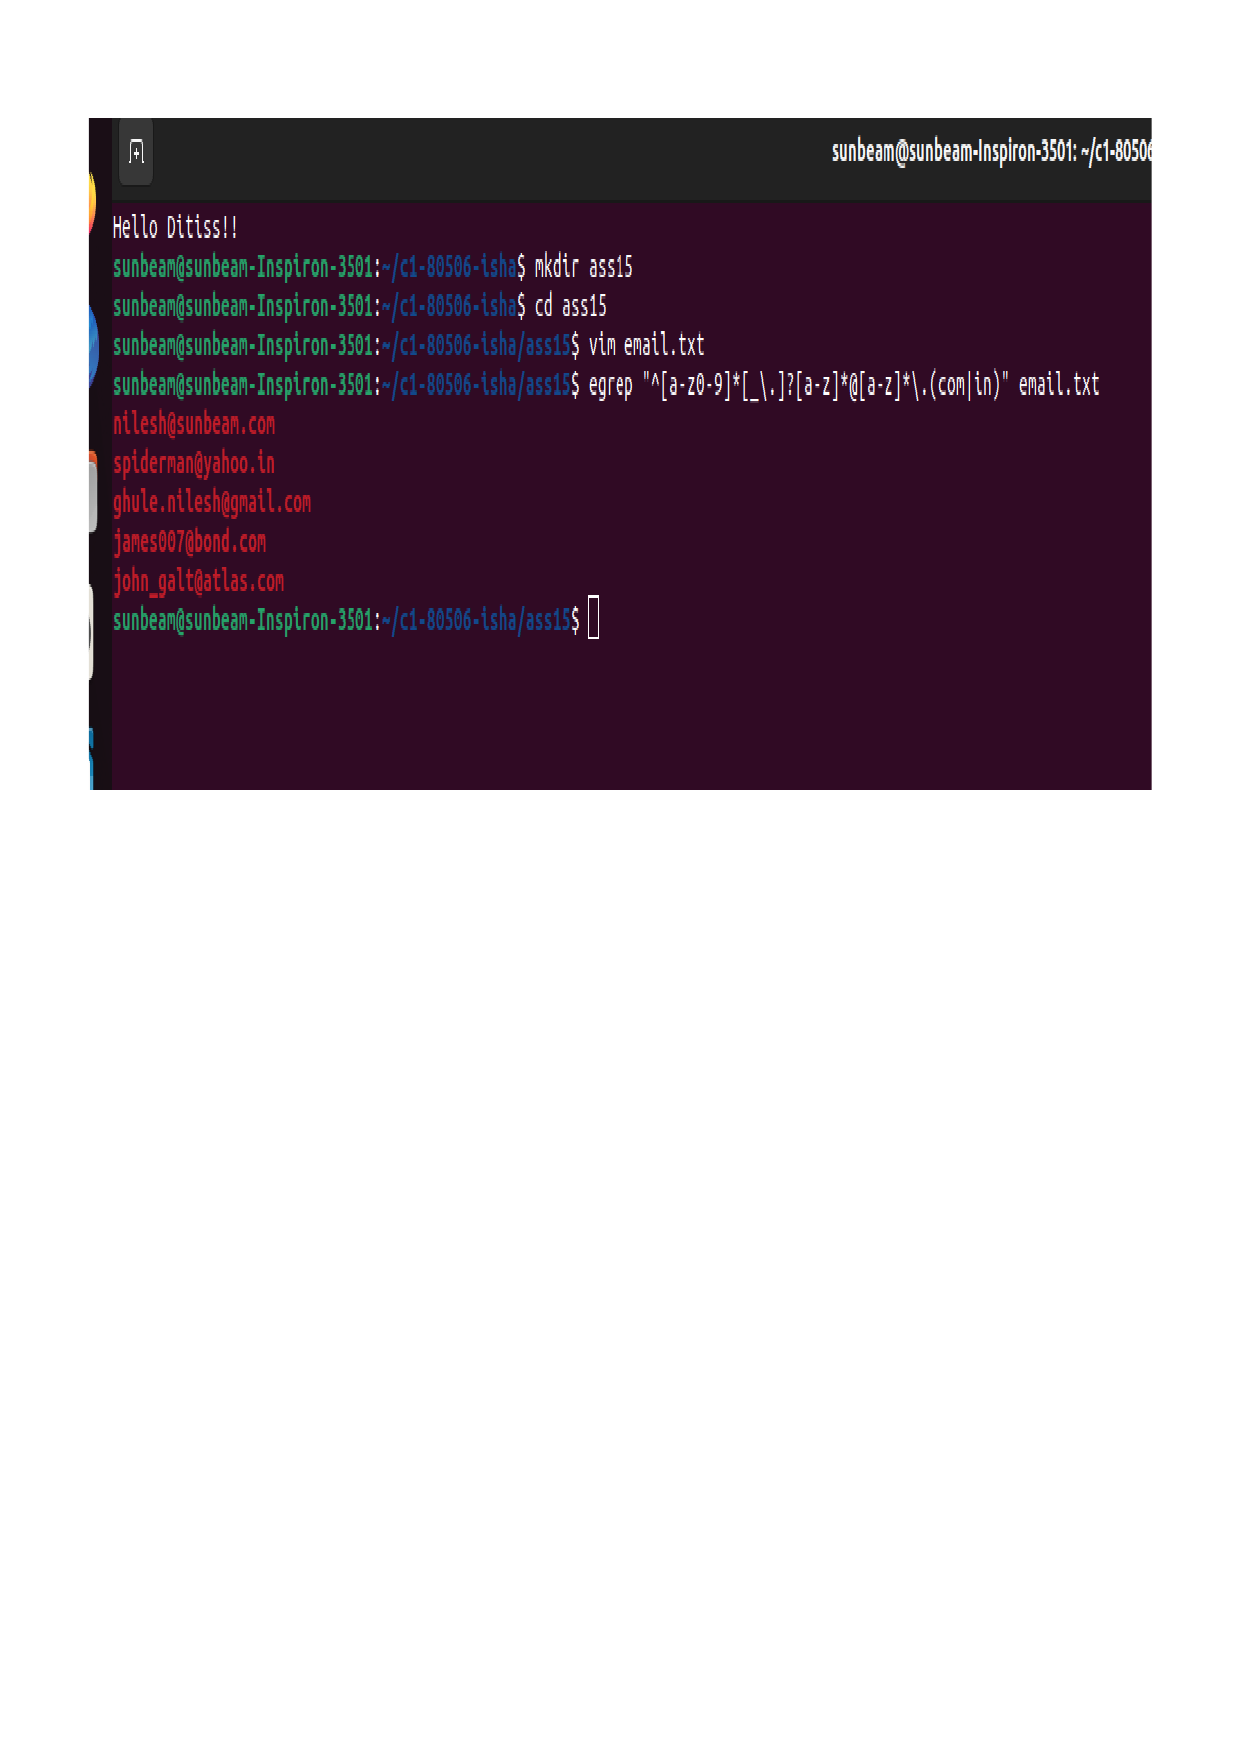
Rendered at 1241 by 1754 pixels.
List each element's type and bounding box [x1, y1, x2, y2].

picture [88, 118, 1152, 790]
